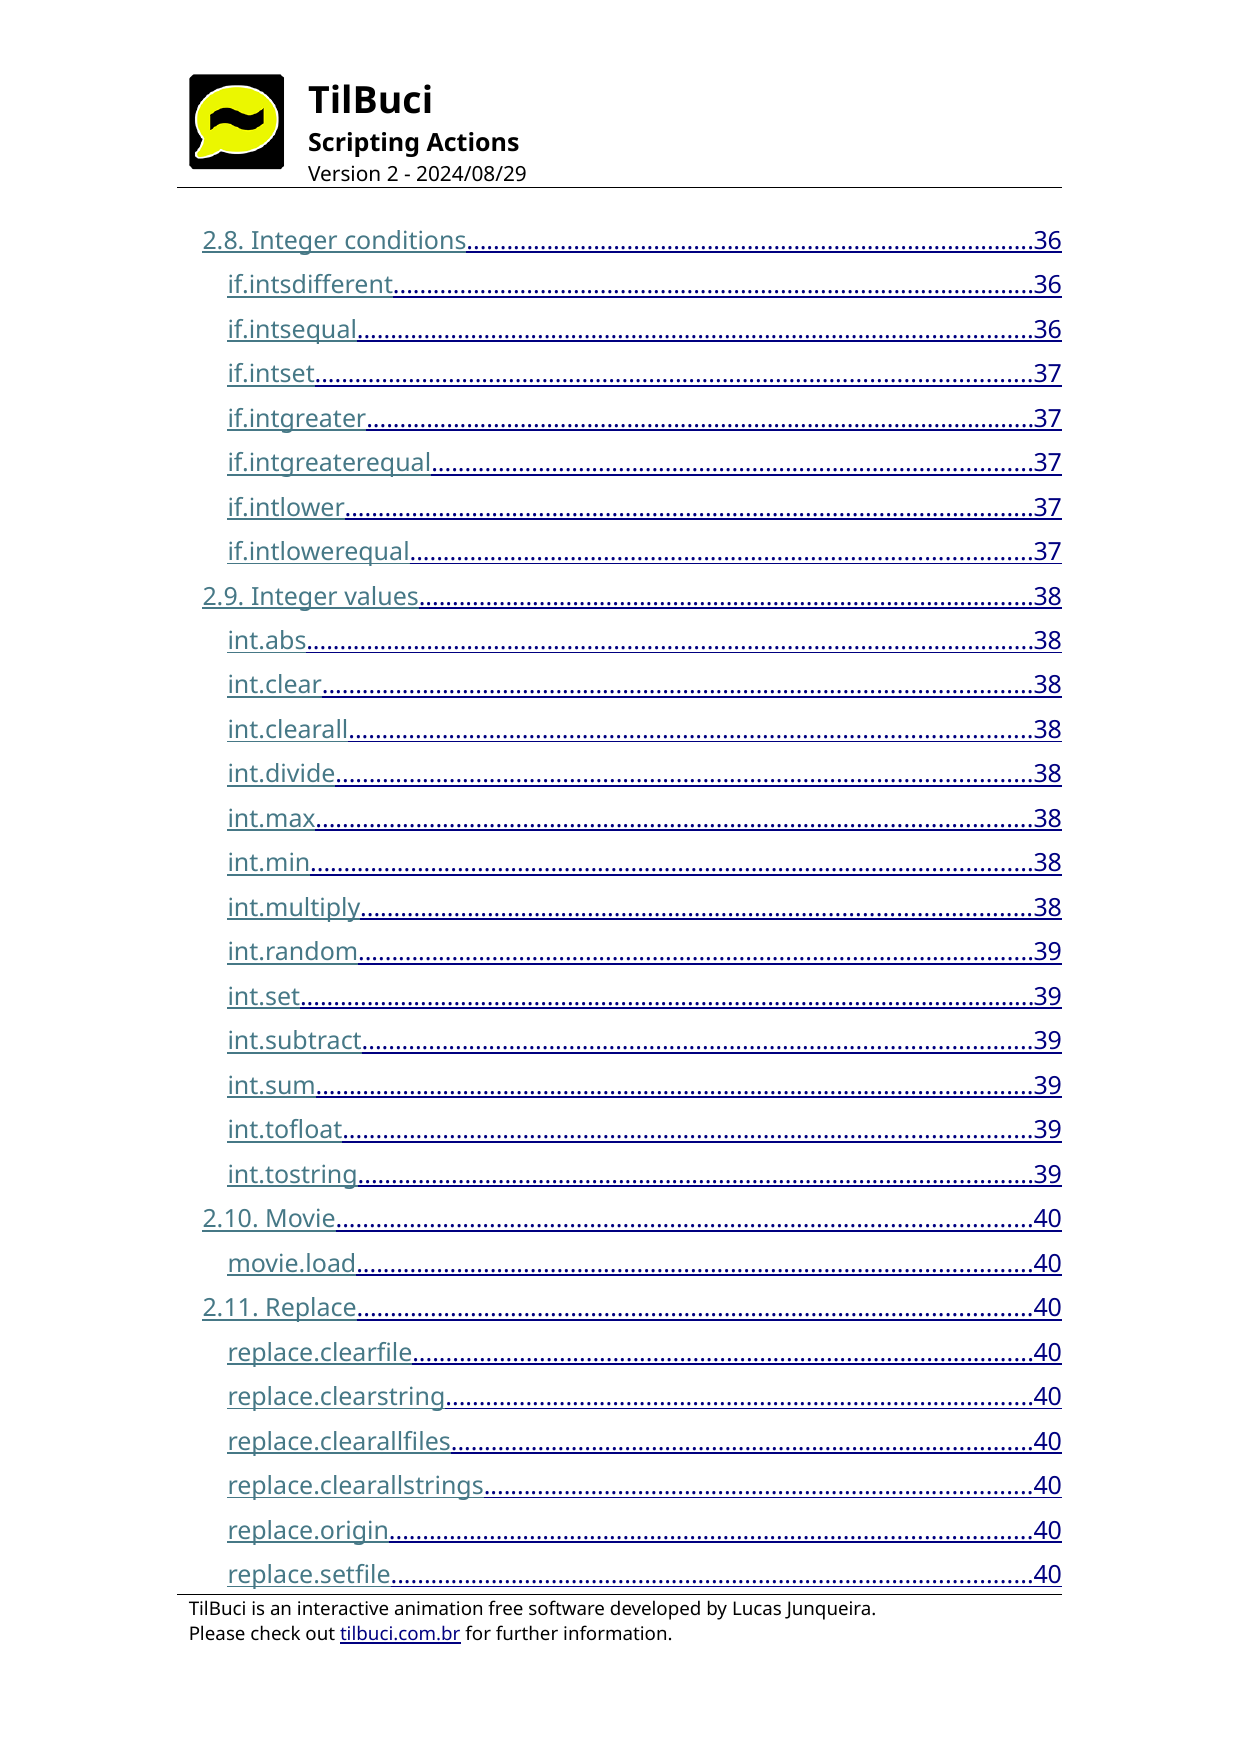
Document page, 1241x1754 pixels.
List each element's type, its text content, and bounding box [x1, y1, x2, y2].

text int.sum 39 [227, 1067, 1063, 1102]
text if.intgreaterequal 37 [227, 445, 1063, 479]
text int.random 39 [227, 934, 1063, 968]
text int.tofloat 39 [227, 1112, 1063, 1146]
text int.subtract 39 [227, 1023, 1063, 1057]
text if.intgreater 37 [227, 400, 1063, 434]
text int.multiply 38 [227, 889, 1063, 924]
text replace.clearstring 40 [227, 1379, 1063, 1413]
text replace.clearfile 40 [227, 1334, 1063, 1368]
text if.intlower 37 [227, 489, 1063, 523]
text int.tostring 39 [227, 1156, 1063, 1191]
text int.set 39 [227, 978, 1063, 1013]
text int.min 38 [227, 845, 1063, 879]
text int.clearall 38 [227, 712, 1063, 746]
text int.clear 38 [227, 667, 1063, 701]
text 2.8. Integer conditions 36 [202, 222, 1063, 256]
text 2.10. Movie 40 [202, 1201, 1063, 1235]
text int.divide 38 [227, 756, 1063, 790]
text replace.clearallstrings 40 [227, 1468, 1063, 1502]
text movie.load 40 [227, 1245, 1063, 1279]
text if.intsequal 36 [227, 311, 1063, 345]
text if.intlowerequal 37 [227, 534, 1063, 568]
text if.intset 37 [227, 356, 1063, 390]
text replace.clearallfiles 40 [227, 1423, 1063, 1457]
text if.intsdifferent 36 [227, 267, 1063, 301]
text replace.setfile 40 [227, 1557, 1063, 1591]
text int.max 38 [227, 801, 1063, 835]
text replace.origin 40 [227, 1512, 1063, 1546]
text 2.9. Integer values 38 [202, 578, 1063, 612]
text 2.11. Replace 40 [202, 1290, 1063, 1324]
text int.abs 38 [227, 623, 1063, 657]
